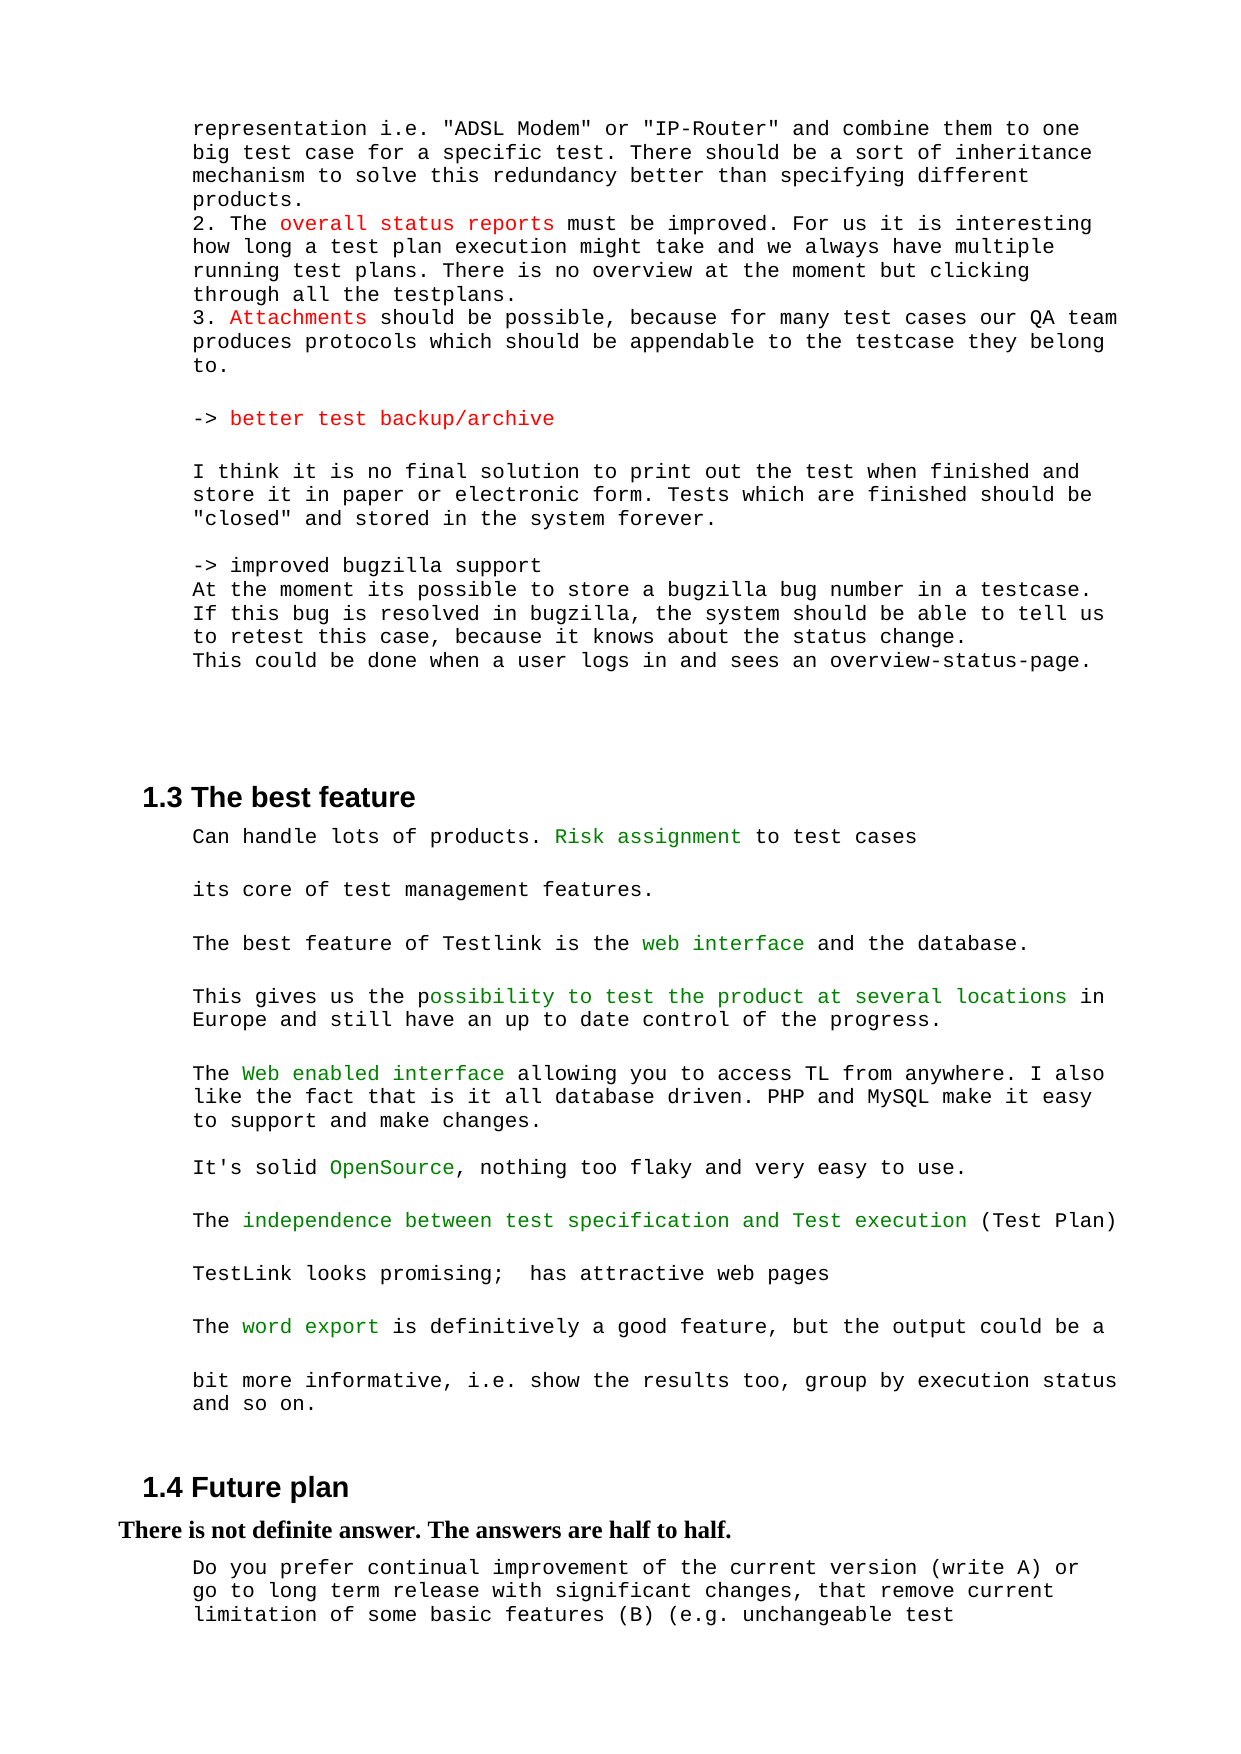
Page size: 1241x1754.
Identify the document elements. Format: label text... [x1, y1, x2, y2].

text I think it is no final solution to print out the test when finished and [192, 461, 1122, 484]
text produces protocols which should be appendable to the testcase they belong [192, 331, 1122, 354]
text big test case for a specific test. There should be a sort of inheritance [192, 142, 1122, 165]
text and so on. [192, 1393, 1122, 1417]
text its core of test management features. [192, 879, 1122, 903]
text This could be done when a user logs in and sees an overview-status-page. [192, 650, 1122, 674]
text go to long term release with significant changes, that remove current [192, 1580, 1122, 1604]
text It's solid OpenSource, nothing too flaky and very easy to use. [192, 1157, 1122, 1181]
text TestLink looks promising; has attractive web pages [192, 1263, 1122, 1287]
text If this bug is resolved in bugzilla, the system should be able to tell us [192, 603, 1122, 626]
text 2. The overall status reports must be improved. For us it is interesting [192, 213, 1122, 236]
text how long a test plan execution might take and we always have multiple [192, 236, 1122, 260]
text bit more informative, i.e. show the results too, group by execution status [192, 1369, 1122, 1393]
text representation i.e. "ADSL Modem" or "IP-Router" and combine them to one [192, 118, 1122, 142]
text products. [192, 189, 1122, 213]
text At the moment its possible to store a bugzilla bug number in a testcase. [192, 579, 1122, 603]
subtitle Future plan [134, 1471, 1122, 1504]
text to. [192, 354, 1122, 378]
text The independence between test specification and Test execution (Test Plan) [192, 1210, 1122, 1234]
text The best feature of Testlink is the web interface and the database. [192, 933, 1122, 956]
text "closed" and stored in the system forever. [192, 508, 1122, 532]
text The Web enabled interface allowing you to access TL from anywhere. I also like the fact that is it all database driven. PHP and MySQL make it easy to support and make changes. [192, 1062, 1122, 1133]
text 3. Attachments should be possible, because for many test cases our QA team [192, 307, 1122, 331]
text This gives us the possibility to test the product at several locations in Europe and still have an up to date control of the progress. [192, 986, 1122, 1033]
text -> better test backup/archive [192, 408, 1122, 431]
text The word export is definitively a good feature, but the output could be a [192, 1316, 1122, 1340]
text There is not definite answer. The answers are half to half. [118, 1516, 1122, 1544]
text mechanism to solve this redundancy better than specifying different [192, 165, 1122, 189]
text Can handle lots of products. Risk assignment to test cases [192, 826, 1122, 850]
text through all the testplans. [192, 284, 1122, 307]
text Do you prefer continual improvement of the current version (write A) or [192, 1557, 1122, 1580]
text running test plans. There is no overview at the moment but clicking [192, 260, 1122, 284]
text store it in paper or electronic form. Tests which are finished should be [192, 484, 1122, 508]
text -> improved bugzilla support [192, 555, 1122, 579]
text limitation of some basic features (B) (e.g. unchangeable test [192, 1604, 1122, 1628]
subtitle The best feature [134, 781, 1122, 814]
text to retest this case, because it knows about the status change. [192, 626, 1122, 650]
